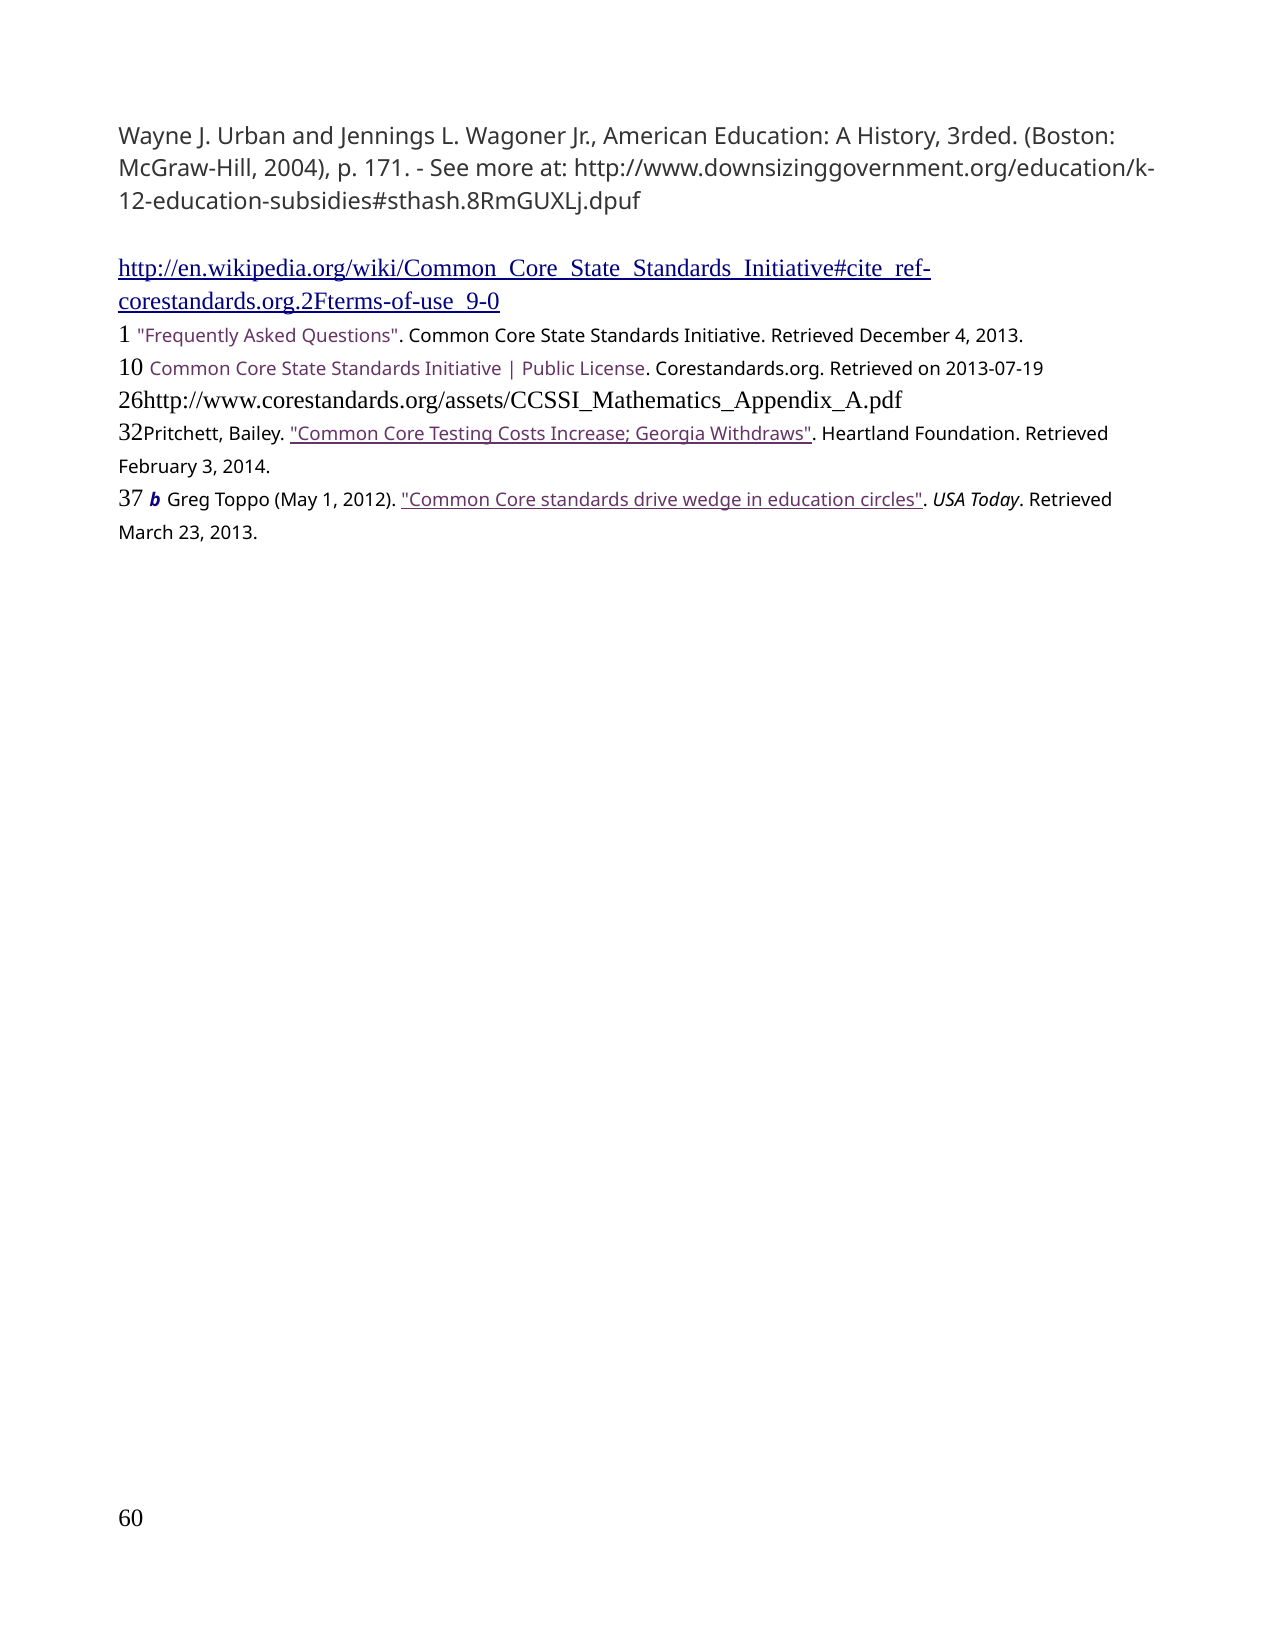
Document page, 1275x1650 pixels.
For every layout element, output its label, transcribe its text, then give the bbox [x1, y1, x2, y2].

text 37 b Greg Toppo (May 1, 2012). "Common Core standards drive wedge in education circles". USA Today. Retrieved March 23, 2013. [118, 479, 1157, 545]
text 32Pritchett, Bailey. "Common Core Testing Costs Increase; Georgia Withdraws". Heartland Foundation. Retrieved February 3, 2014. [118, 413, 1157, 479]
text 10 Common Core State Standards Initiative | Public License. Corestandards.org. Retrieved on 2013-07-19 [118, 348, 1157, 381]
text Wayne J. Urban and Jennings L. Wagoner Jr., American Education: A History, 3rded. (Boston: McGraw-Hill, 2004), p. 171. - See more at: http://www.downsizinggovernment.org/education/k-12-education-subsidies#sthash.8RmGUXLj.dpuf [118, 118, 1157, 217]
text 26http://www.corestandards.org/assets/CCSSI_Mathematics_Appendix_A.pdf [118, 381, 1157, 413]
text http://en.wikipedia.org/wiki/Common_Core_State_Standards_Initiative#cite_ref-corestandards.org.2Fterms-of-use_9-0 [118, 249, 1157, 315]
text 1 "Frequently Asked Questions". Common Core State Standards Initiative. Retrieved December 4, 2013. [118, 315, 1157, 348]
